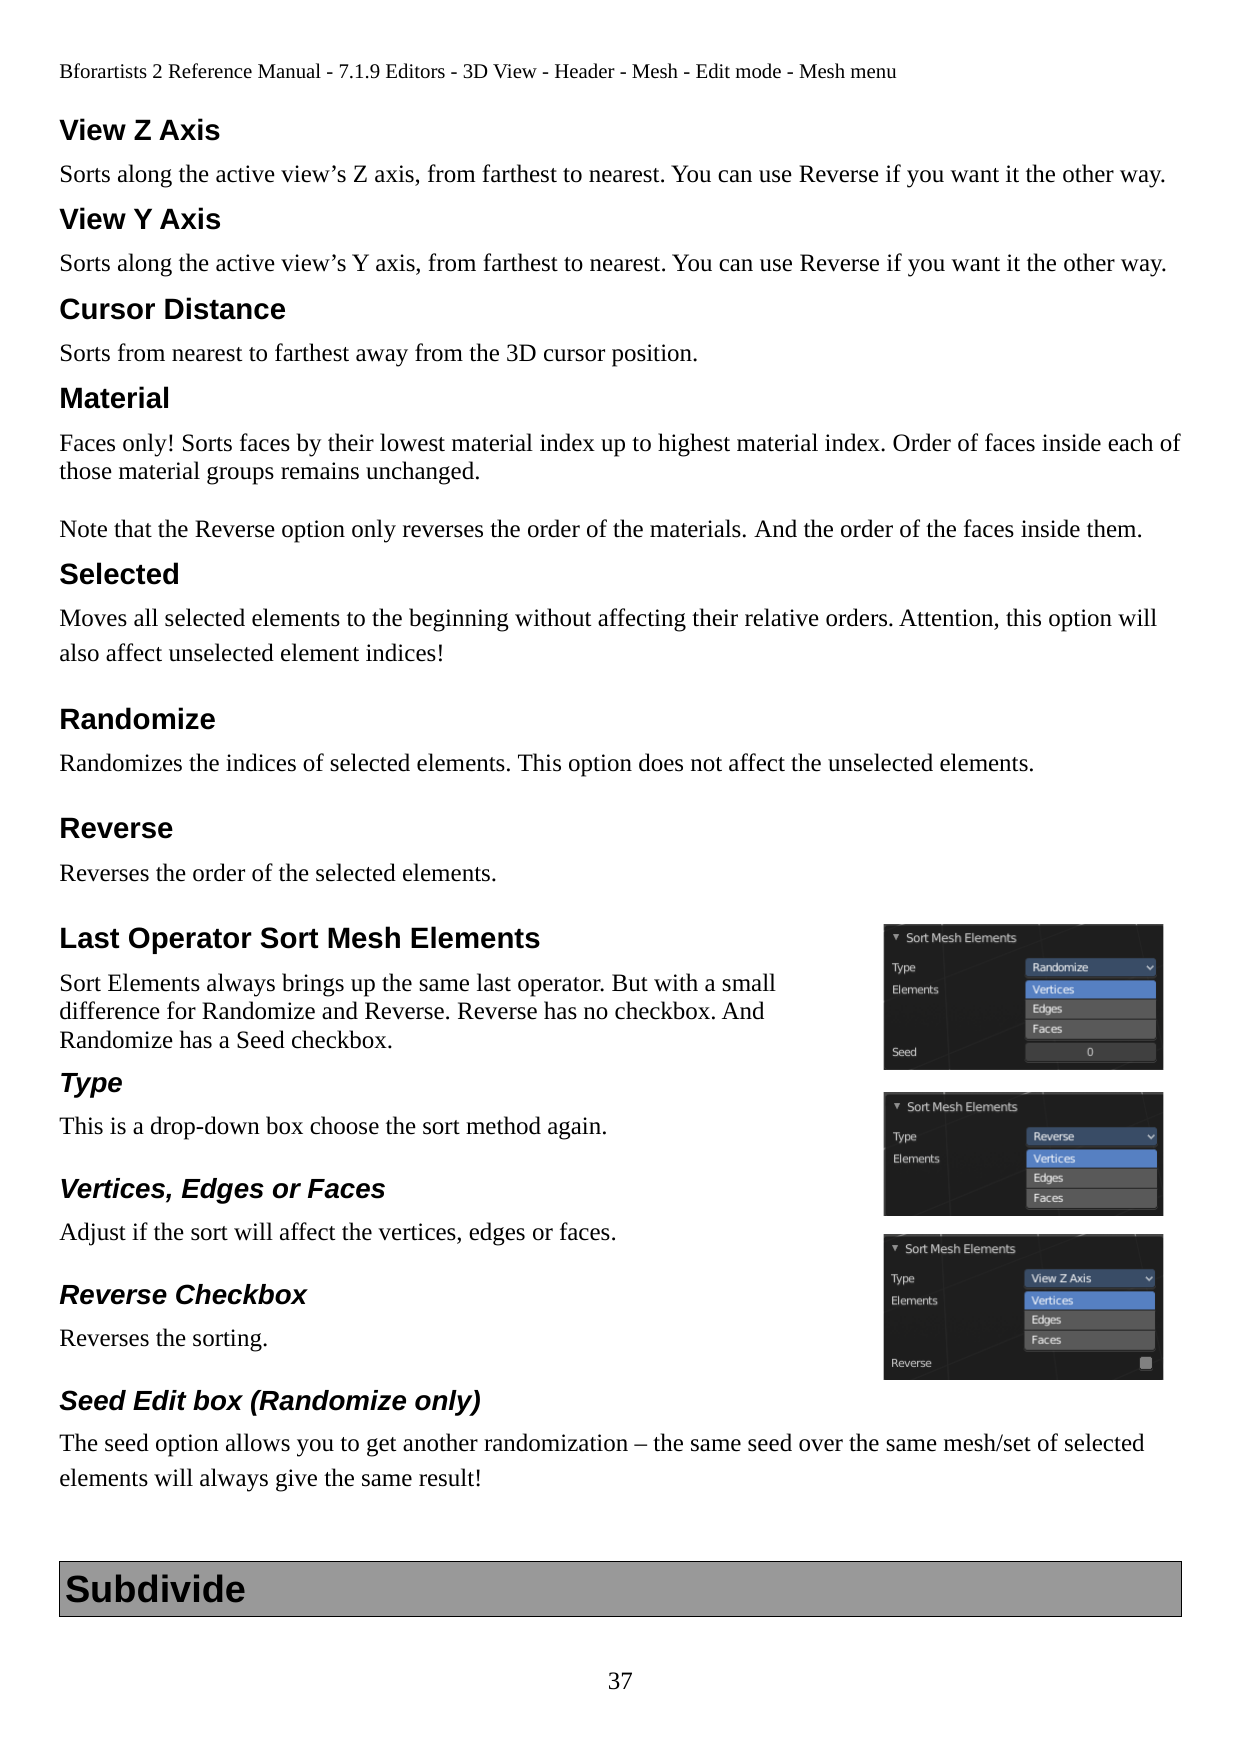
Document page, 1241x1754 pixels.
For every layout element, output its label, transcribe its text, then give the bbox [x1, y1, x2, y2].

subtitle Reverse [59, 811, 1181, 845]
picture [883, 1092, 1164, 1216]
text [1164, 1323, 1181, 1351]
subtitle Last Operator Sort Mesh Elements [59, 921, 1181, 955]
list Sorts along the active view’s Z axis, from farthest to nearest. You can use Reverse if you want it the other way. [59, 159, 1181, 188]
subtitle [1164, 1172, 1181, 1204]
subtitle Randomize [59, 702, 1181, 735]
subtitle Reverse Checkbox [59, 1278, 883, 1310]
list Note that the Reverse option only reverses the order of the materials. And the order of the faces inside them. [59, 514, 1181, 543]
picture [883, 924, 1164, 1070]
subtitle Sort Elements always brings up the same last operator. But with a small difference for Randomize and Reverse. Reverse has no checkbox. And Randomize has a Seed checkbox. [59, 968, 883, 1054]
table_header Subdivide [60, 1562, 1181, 1616]
text Adjust if the sort will affect the vertices, edges or faces. [59, 1217, 1181, 1245]
subtitle View Z Axis [59, 113, 1181, 146]
text Reverses the order of the selected elements. [59, 858, 1181, 886]
text This is a drop-down box choose the sort method again. [59, 1111, 883, 1139]
subtitle Vertices, Edges or Faces [59, 1172, 883, 1204]
subtitle Cursor Distance [59, 292, 1181, 326]
subtitle Seed Edit box (Randomize only) [59, 1384, 1181, 1416]
subtitle View Y Axis [59, 202, 1181, 236]
text Moves all selected elements to the beginning without affecting their relative orders. Attention, this option will also affect unselected element indices! [59, 603, 1181, 667]
subtitle Type [59, 1066, 1181, 1098]
subtitle Material [59, 381, 1181, 415]
subtitle [1164, 1278, 1181, 1310]
subtitle Selected [59, 557, 1181, 591]
text Randomizes the indices of selected elements. This option does not affect the unselected elements. [59, 748, 1181, 777]
list Faces only! Sorts faces by their lowest material index up to highest material index. Order of faces inside each of those material groups remains unchanged. [59, 428, 1181, 485]
list Sorts from nearest to farthest away from the 3D cursor position. [59, 338, 1181, 367]
text The seed option allows you to get another randomization – the same seed over the same mesh/set of selected elements will always give the same result! [59, 1428, 1181, 1492]
picture [883, 1234, 1164, 1380]
text Reverses the sorting. [59, 1323, 883, 1351]
list Sorts along the active view’s Y axis, from farthest to nearest. You can use Reverse if you want it the other way. [59, 248, 1181, 277]
